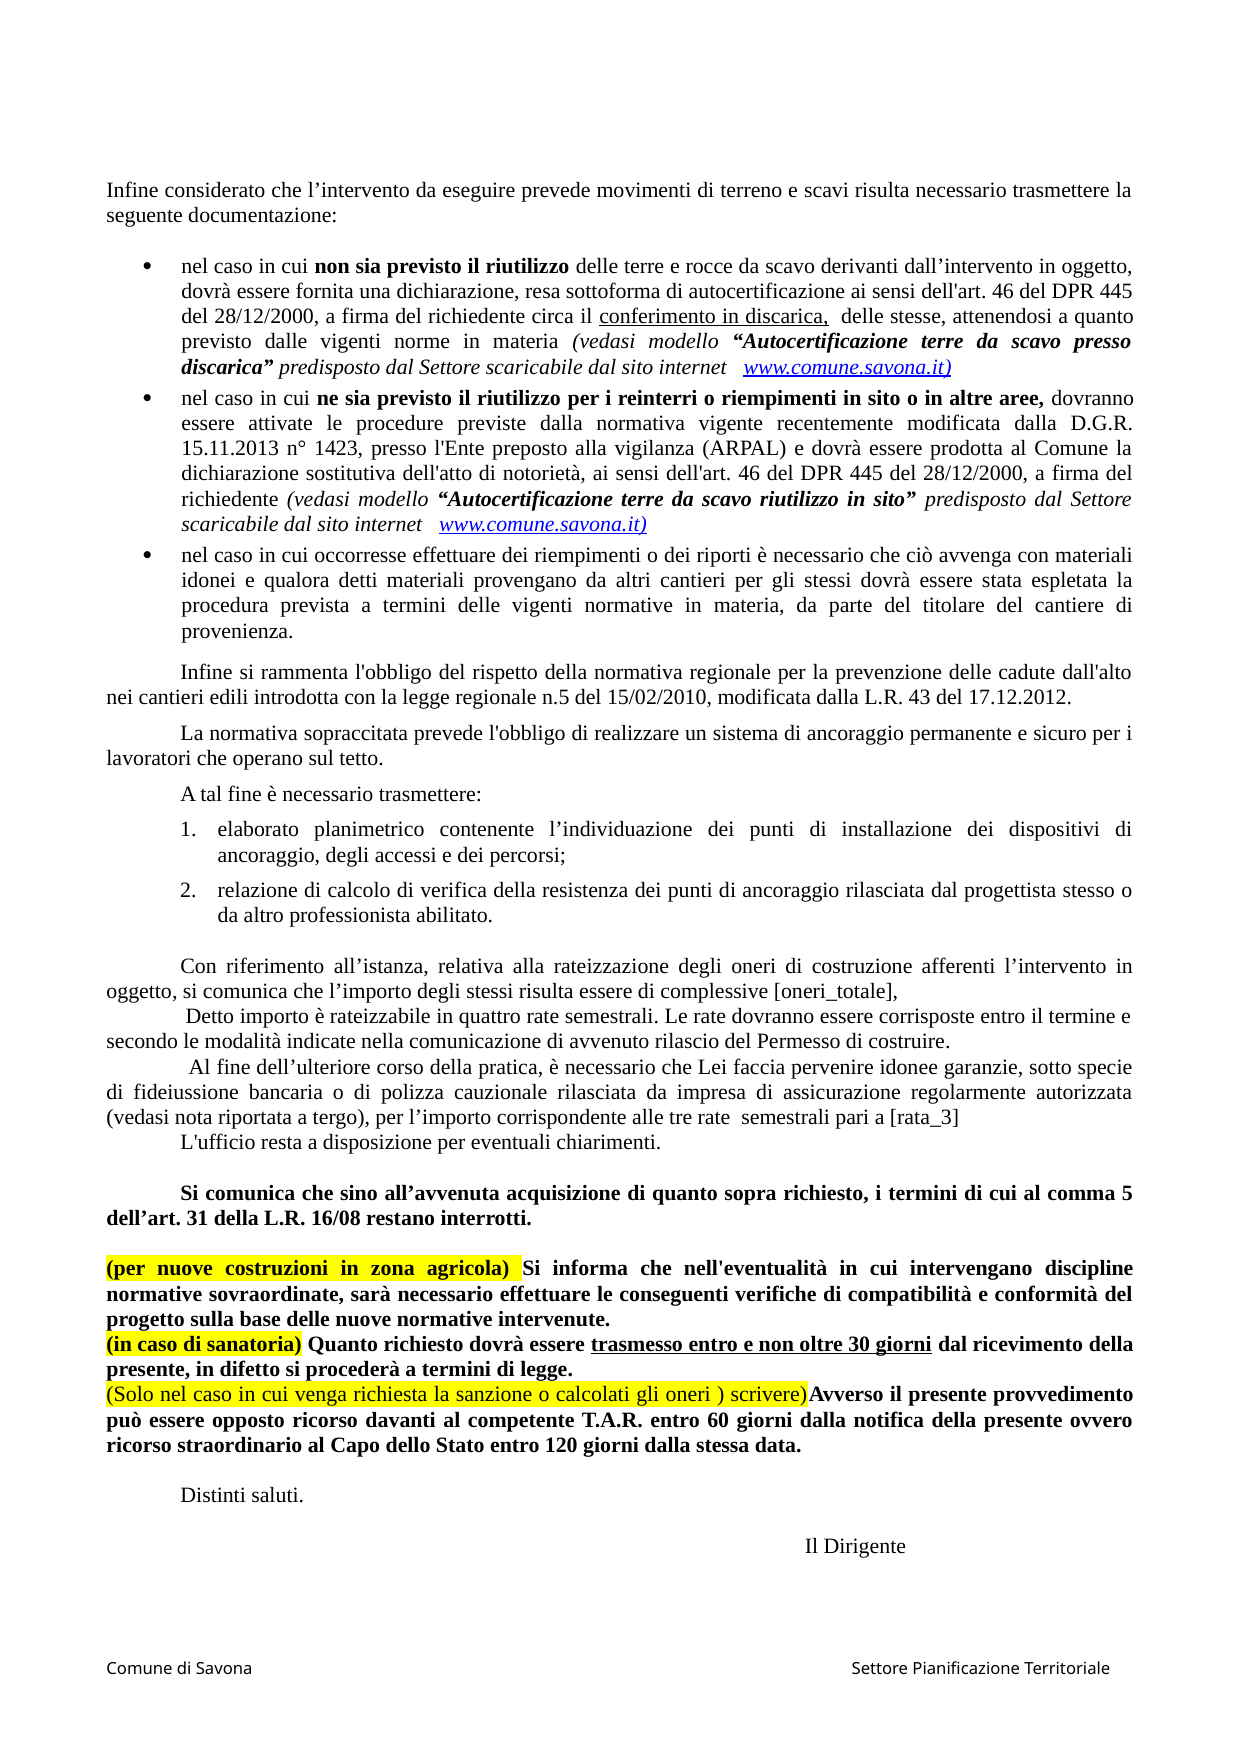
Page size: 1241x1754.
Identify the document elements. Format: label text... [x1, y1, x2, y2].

text Al fine dell’ulteriore corso della pratica, è necessario che Lei faccia pervenire idonee garanzie, sotto specie di fideiussione bancaria o di polizza cauzionale rilasciata da impresa di assicurazione regolarmente autorizzata (vedasi nota riportata a tergo), per l’importo corrispondente alle tre rate semestrali pari a [rata_3] [106, 1054, 1134, 1129]
text Detto importo è rateizzabile in quattro rate semestrali. Le rate dovranno essere corrisposte entro il termine e secondo le modalità indicate nella comunicazione di avvenuto rilascio del Permesso di costruire. [106, 1003, 1134, 1054]
text La normativa sopraccitata prevede l'obbligo di realizzare un sistema di ancoraggio permanente e sicuro per i lavoratori che operano sul tetto. [106, 720, 1134, 770]
text (in caso di sanatoria) Quanto richiesto dovrà essere trasmesso entro e non oltre 30 giorni dal ricevimento della presente, in difetto si procederà a termini di legge. [106, 1331, 1134, 1381]
text Con riferimento all’istanza, relativa alla rateizzazione degli oneri di costruzione afferenti l’intervento in oggetto, si comunica che l’importo degli stessi risulta essere di complessive [oneri_totale], [106, 953, 1134, 1003]
table_header [99, 1533, 593, 1558]
text Distinti saluti. [106, 1482, 1134, 1507]
list relazione di calcolo di verifica della resistenza dei punti di ancoraggio rilasciata dal progettista stesso o da altro professionista abilitato. [180, 877, 1134, 928]
text (per nuove costruzioni in zona agricola) Si informa che nell'eventualità in cui intervengano discipline normative sovraordinate, sarà necessario effettuare le conseguenti verifiche di compatibilità e conformità del progetto sulla base delle nuove normative intervenute. [106, 1255, 1134, 1331]
text A tal fine è necessario trasmettere: [106, 781, 1134, 806]
text Si comunica che sino all’avvenuta acquisizione di quanto sopra richiesto, i termini di cui al comma 5 dell’art. 31 della L.R. 16/08 restano interrotti. [106, 1180, 1134, 1230]
list elaborato planimetrico contenente l’individuazione dei punti di installazione dei dispositivi di ancoraggio, degli accessi e dei percorsi; [180, 816, 1134, 867]
text L'ufficio resta a disposizione per eventuali chiarimenti. [106, 1129, 1134, 1154]
text Infine si rammenta l'obbligo del rispetto della normativa regionale per la prevenzione delle cadute dall'alto nei cantieri edili introdotta con la legge regionale n.5 del 15/02/2010, modificata dalla L.R. 43 del 17.12.2012. [106, 659, 1134, 709]
text Infine considerato che l’intervento da eseguire prevede movimenti di terreno e scavi risulta necessario trasmettere la seguente documentazione: [106, 177, 1134, 228]
list nel caso in cui non sia previsto il riutilizzo delle terre e rocce da scavo derivanti dall’intervento in oggetto, dovrà essere fornita una dichiarazione, resa sottoforma di autocertificazione ai sensi dell'art. 46 del DPR 445 del 28/12/2000, a firma del richiedente circa il conferimento in discarica, delle stesse, attenendosi a quanto previsto dalle vigenti norme in materia (vedasi modello “Autocertificazione terre da scavo presso discarica” predisposto dal Settore scaricabile dal sito internet www.comune.savona.it) [144, 253, 1134, 379]
list nel caso in cui ne sia previsto il riutilizzo per i reinterri o riempimenti in sito o in altre aree, dovranno essere attivate le procedure previste dalla normativa vigente recentemente modificata dalla D.G.R. 15.11.2013 n° 1423, presso l'Ente preposto alla vigilanza (ARPAL) e dovrà essere prodotta al Comune la dichiarazione sostitutiva dell'atto di notorietà, ai sensi dell'art. 46 del DPR 445 del 28/12/2000, a firma del richiedente (vedasi modello “Autocertificazione terre da scavo riutilizzo in sito” predisposto dal Settore scaricabile dal sito internet www.comune.savona.it) [144, 385, 1134, 536]
text (Solo nel caso in cui venga richiesta la sanzione o calcolati gli oneri ) scrivere)Avverso il presente provvedimento può essere opposto ricorso davanti al competente T.A.R. entro 60 giorni dalla notifica della presente ovvero ricorso straordinario al Capo dello Stato entro 120 giorni dalla stessa data. [106, 1381, 1134, 1457]
list nel caso in cui occorresse effettuare dei riempimenti o dei riporti è necessario che ciò avvenga con materiali idonei e qualora detti materiali provengano da altri cantieri per gli stessi dovrà essere stata espletata la procedura prevista a termini delle vigenti normative in materia, da parte del titolare del cantiere di provenienza. [144, 542, 1134, 643]
table_header Il Dirigente [593, 1533, 1117, 1558]
